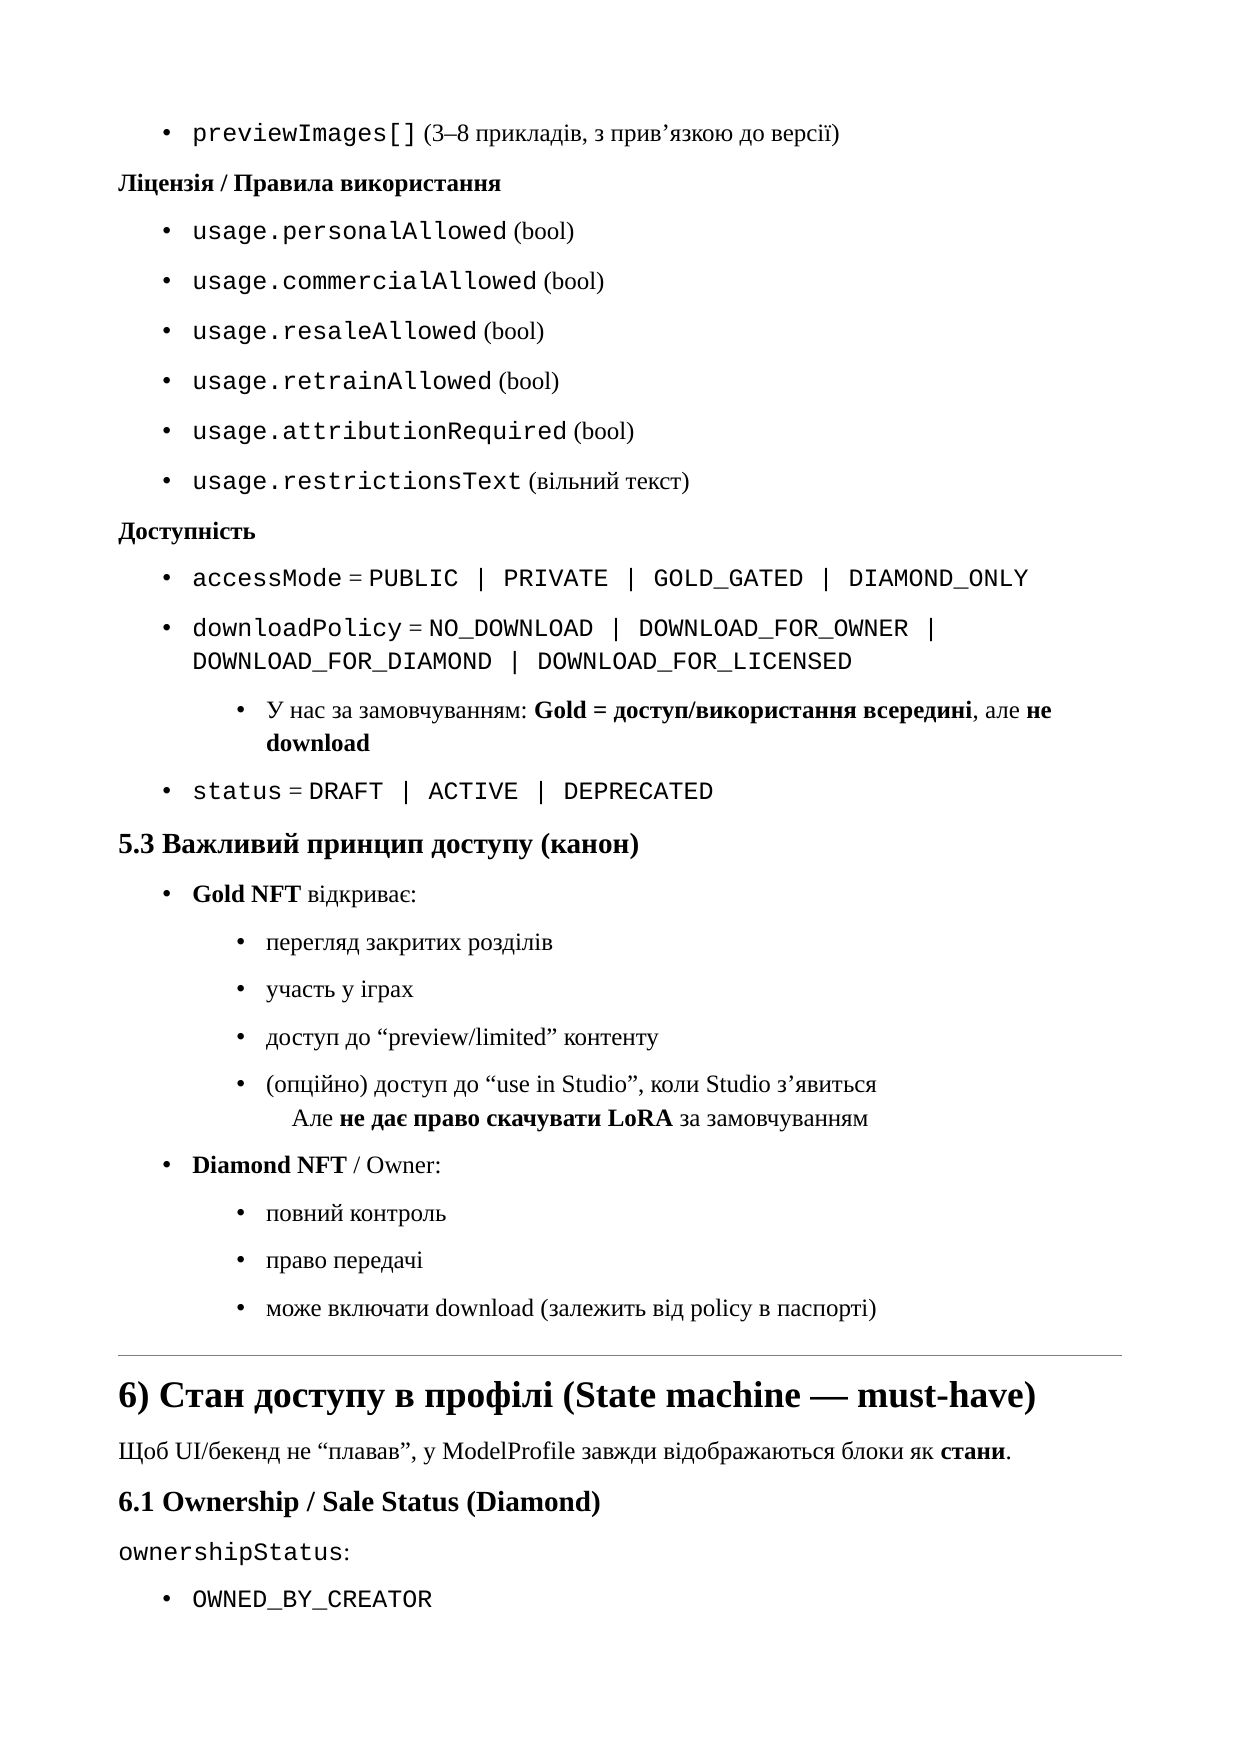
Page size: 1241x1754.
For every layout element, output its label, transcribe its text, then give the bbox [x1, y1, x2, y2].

subtitle Ліцензія / Правила використання [118, 168, 1122, 197]
list (опційно) доступ до “use in Studio”, коли Studio з’явиться ✅ Але не дає право скачувати LoRA за замовчуванням [236, 1069, 1122, 1131]
list usage.commercialAllowed (bool) [162, 266, 1122, 297]
list previewImages[] (3–8 прикладів, з прив’язкою до версії) [162, 118, 1122, 149]
list Diamond NFT / Owner: [162, 1150, 1122, 1179]
list доступ до “preview/limited” контенту [236, 1022, 1122, 1051]
subtitle 6.1 Ownership / Sale Status (Diamond) [118, 1484, 1122, 1517]
list OWNED_BY_CREATOR [162, 1587, 1122, 1615]
list право передачі [236, 1245, 1122, 1274]
list участь у іграх [236, 974, 1122, 1003]
list usage.resaleAllowed (bool) [162, 316, 1122, 347]
list usage.retrainAllowed (bool) [162, 366, 1122, 397]
list downloadPolicy = NO_DOWNLOAD | DOWNLOAD_FOR_OWNER | DOWNLOAD_FOR_DIAMOND | DOWNLOAD_FOR_LICENSED [162, 613, 1122, 677]
list повний контроль [236, 1198, 1122, 1227]
text ownershipStatus: [118, 1537, 1122, 1568]
subtitle 5.3 Важливий принцип доступу (канон) [118, 826, 1122, 859]
subtitle 6) Стан доступу в профілі (State machine — must-have) [118, 1372, 1122, 1415]
list accessMode = PUBLIC | PRIVATE | GOLD_GATED | DIAMOND_ONLY [162, 563, 1122, 594]
list У нас за замовчуванням: Gold = доступ/використання всередині, але не download [236, 695, 1122, 757]
list може включати download (залежить від policy в паспорті) [236, 1293, 1122, 1322]
list usage.restrictionsText (вільний текст) [162, 466, 1122, 497]
text Щоб UI/бекенд не “плавав”, у ModelProfile завжди відображаються блоки як стани. [118, 1436, 1122, 1465]
list usage.attributionRequired (bool) [162, 416, 1122, 447]
list status = DRAFT | ACTIVE | DEPRECATED [162, 776, 1122, 807]
list usage.personalAllowed (bool) [162, 216, 1122, 247]
subtitle Доступність [118, 516, 1122, 544]
list Gold NFT відкриває: [162, 879, 1122, 908]
list перегляд закритих розділів [236, 927, 1122, 956]
